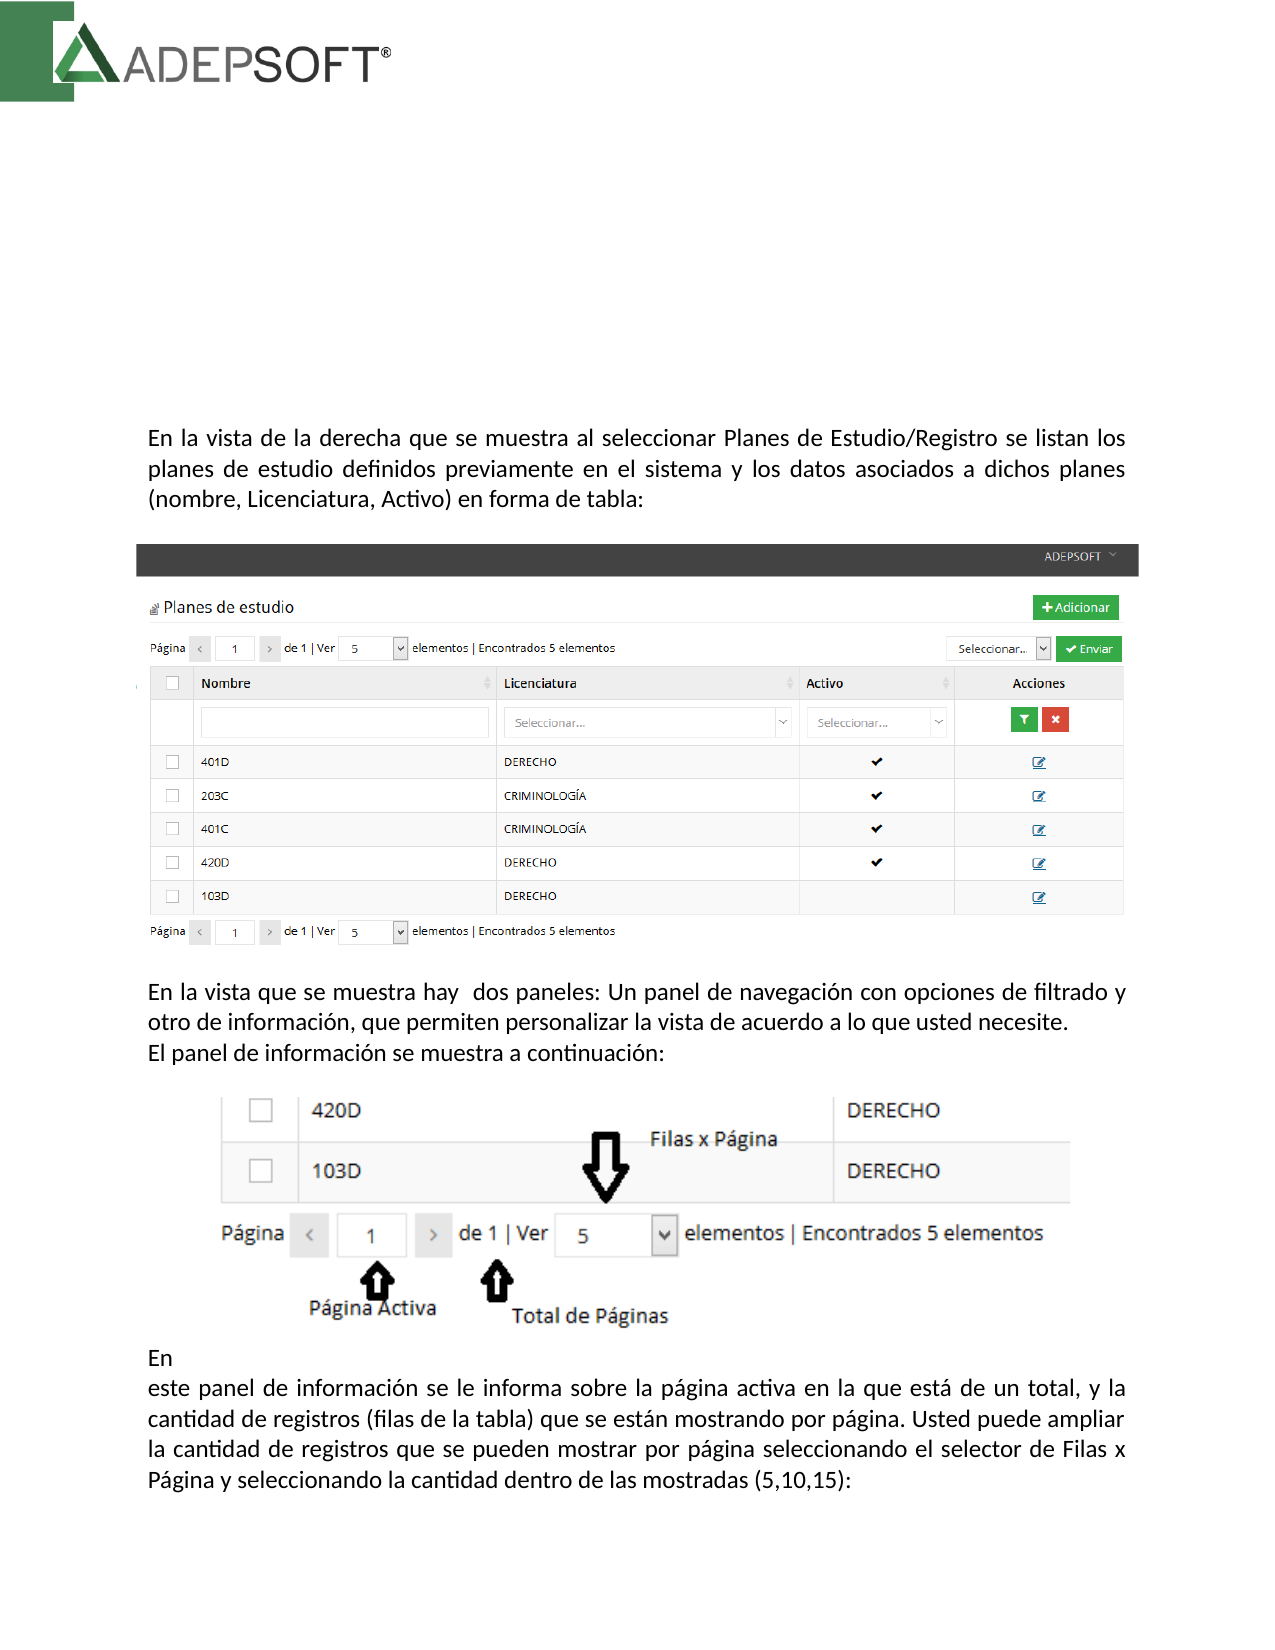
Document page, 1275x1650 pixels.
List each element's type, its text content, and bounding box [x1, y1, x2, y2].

text En la vista que se muestra hay dos paneles: Un panel de navegación con opciones de filtrado y otro de información, que permiten personalizar la vista de acuerdo a lo que usted necesite. [148, 976, 1127, 1037]
text El panel de información se muestra a continuación: [148, 1037, 1127, 1067]
picture [53, 21, 392, 83]
text En este panel de información se le informa sobre la página activa en la que está de un total, y la cantidad de registros (filas de la tabla) que se están mostrando por página. Usted puede ampliar la cantidad de registros que se pueden mostrar por página seleccionando el selector de Filas x Página y seleccionando la cantidad dentro de las mostradas (5,10,15): [148, 1342, 1127, 1495]
text En la vista de la derecha que se muestra al seleccionar Planes de Estudio/Registro se listan los planes de estudio definidos previamente en el sistema y los datos asociados a dichos planes (nombre, Licenciatura, Activo) en forma de tabla: [148, 422, 1127, 514]
